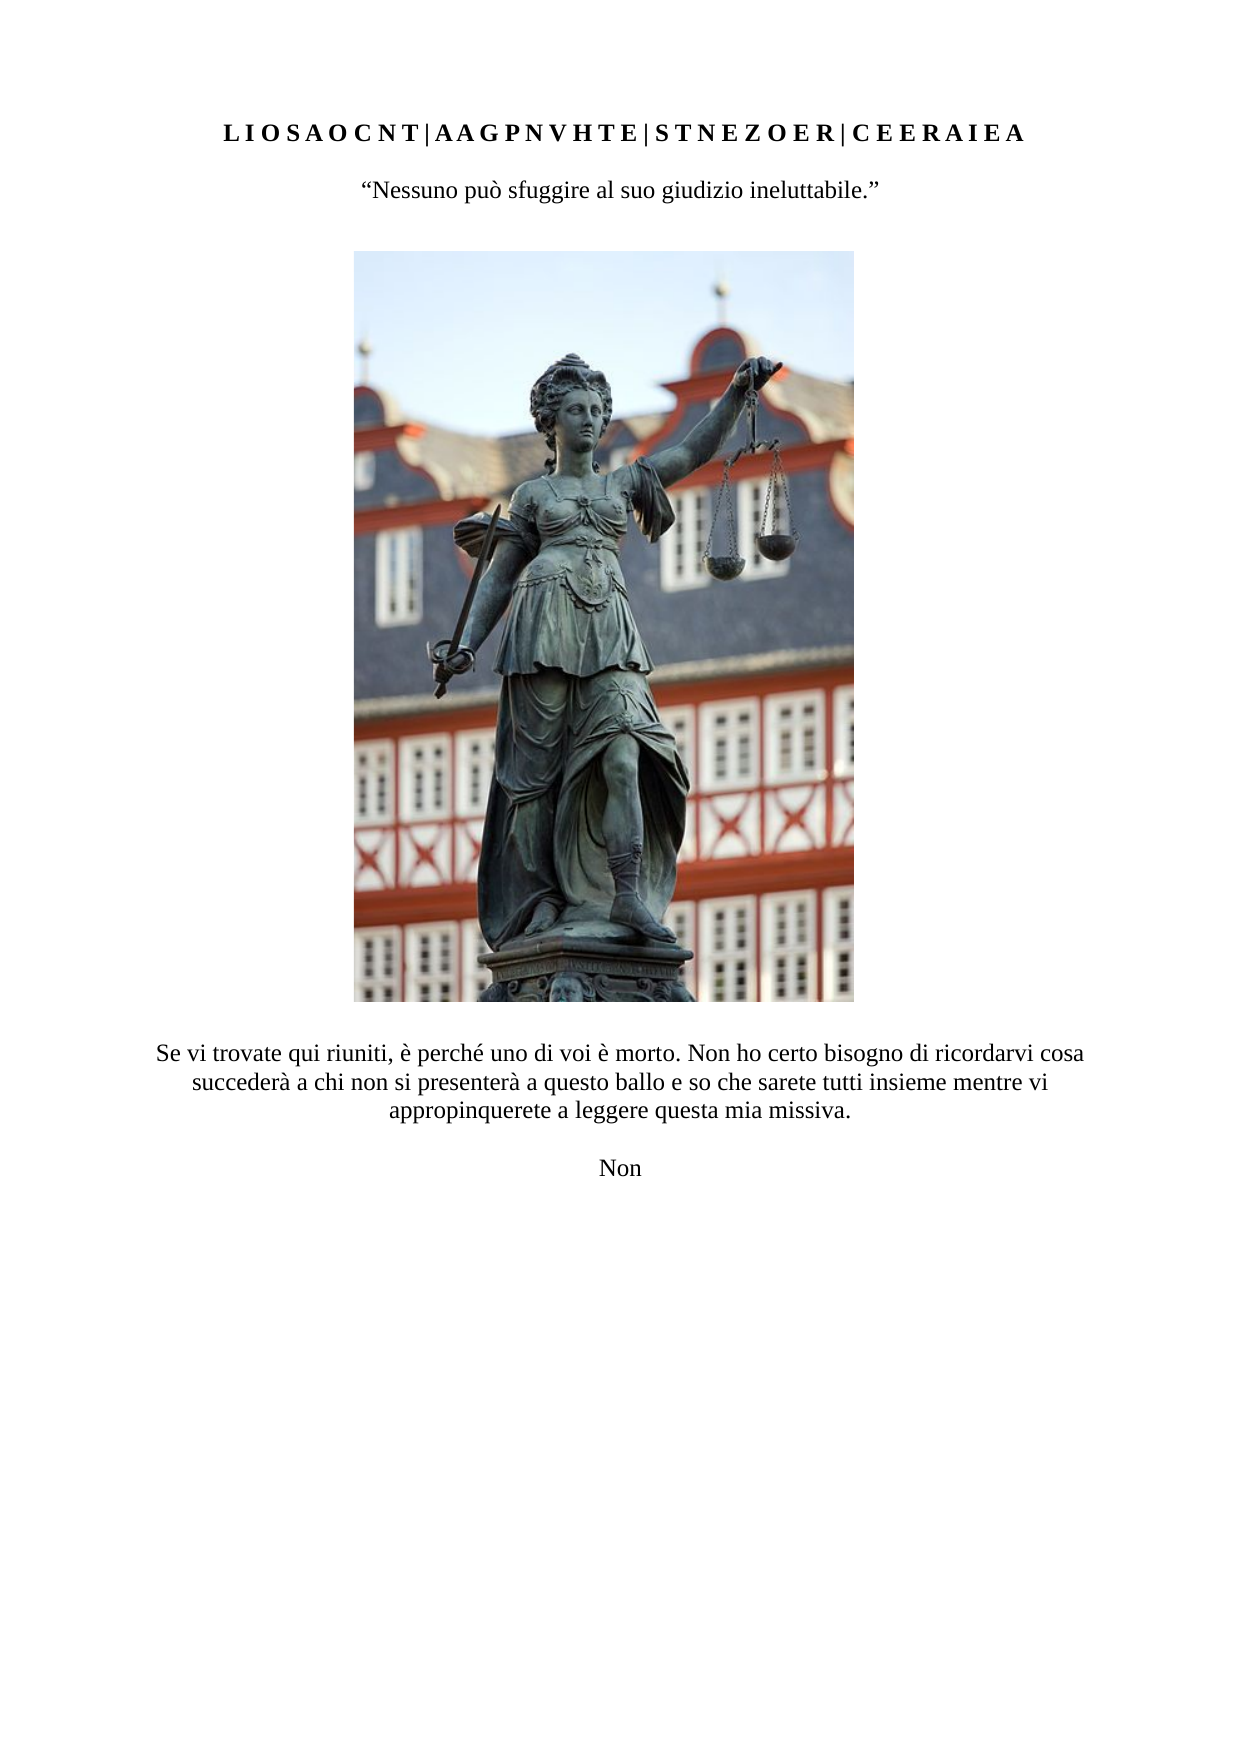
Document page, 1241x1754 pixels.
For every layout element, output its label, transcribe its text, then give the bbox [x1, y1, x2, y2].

text “Nessuno può sfuggire al suo giudizio ineluttabile.” [118, 176, 1122, 204]
text Non [118, 1153, 1122, 1182]
text L I O S A O C N T | A A G P N V H T E | S T N E Z O E R | C E E R A I E A [118, 118, 1122, 147]
text Se vi trovate qui riuniti, è perché uno di voi è morto. Non ho certo bisogno di ricordarvi cosa succederà a chi non si presenterà a questo ballo e so che sarete tutti insieme mentre vi appropinquerete a leggere questa mia missiva. [118, 1038, 1122, 1124]
picture [353, 251, 854, 1002]
